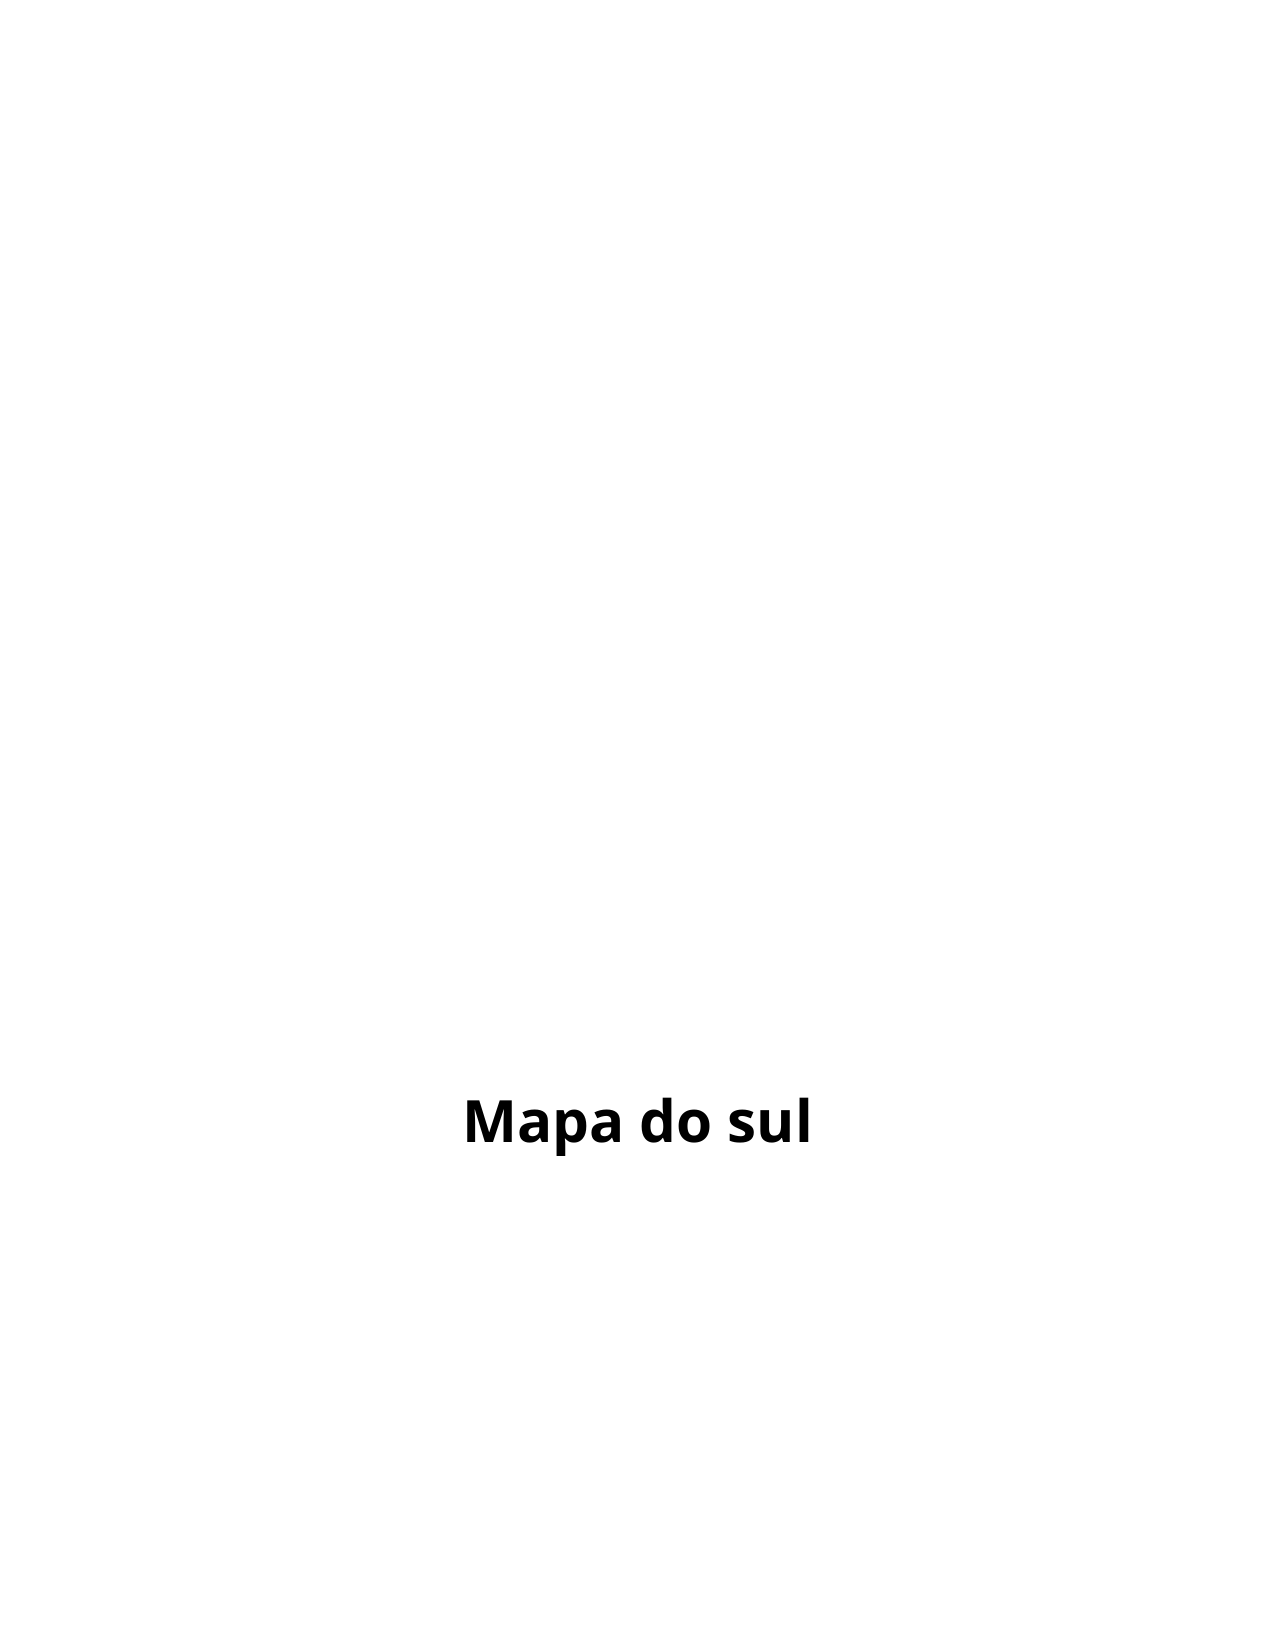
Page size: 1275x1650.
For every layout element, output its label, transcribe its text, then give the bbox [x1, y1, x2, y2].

text Mapa do sul [59, 1080, 1216, 1159]
